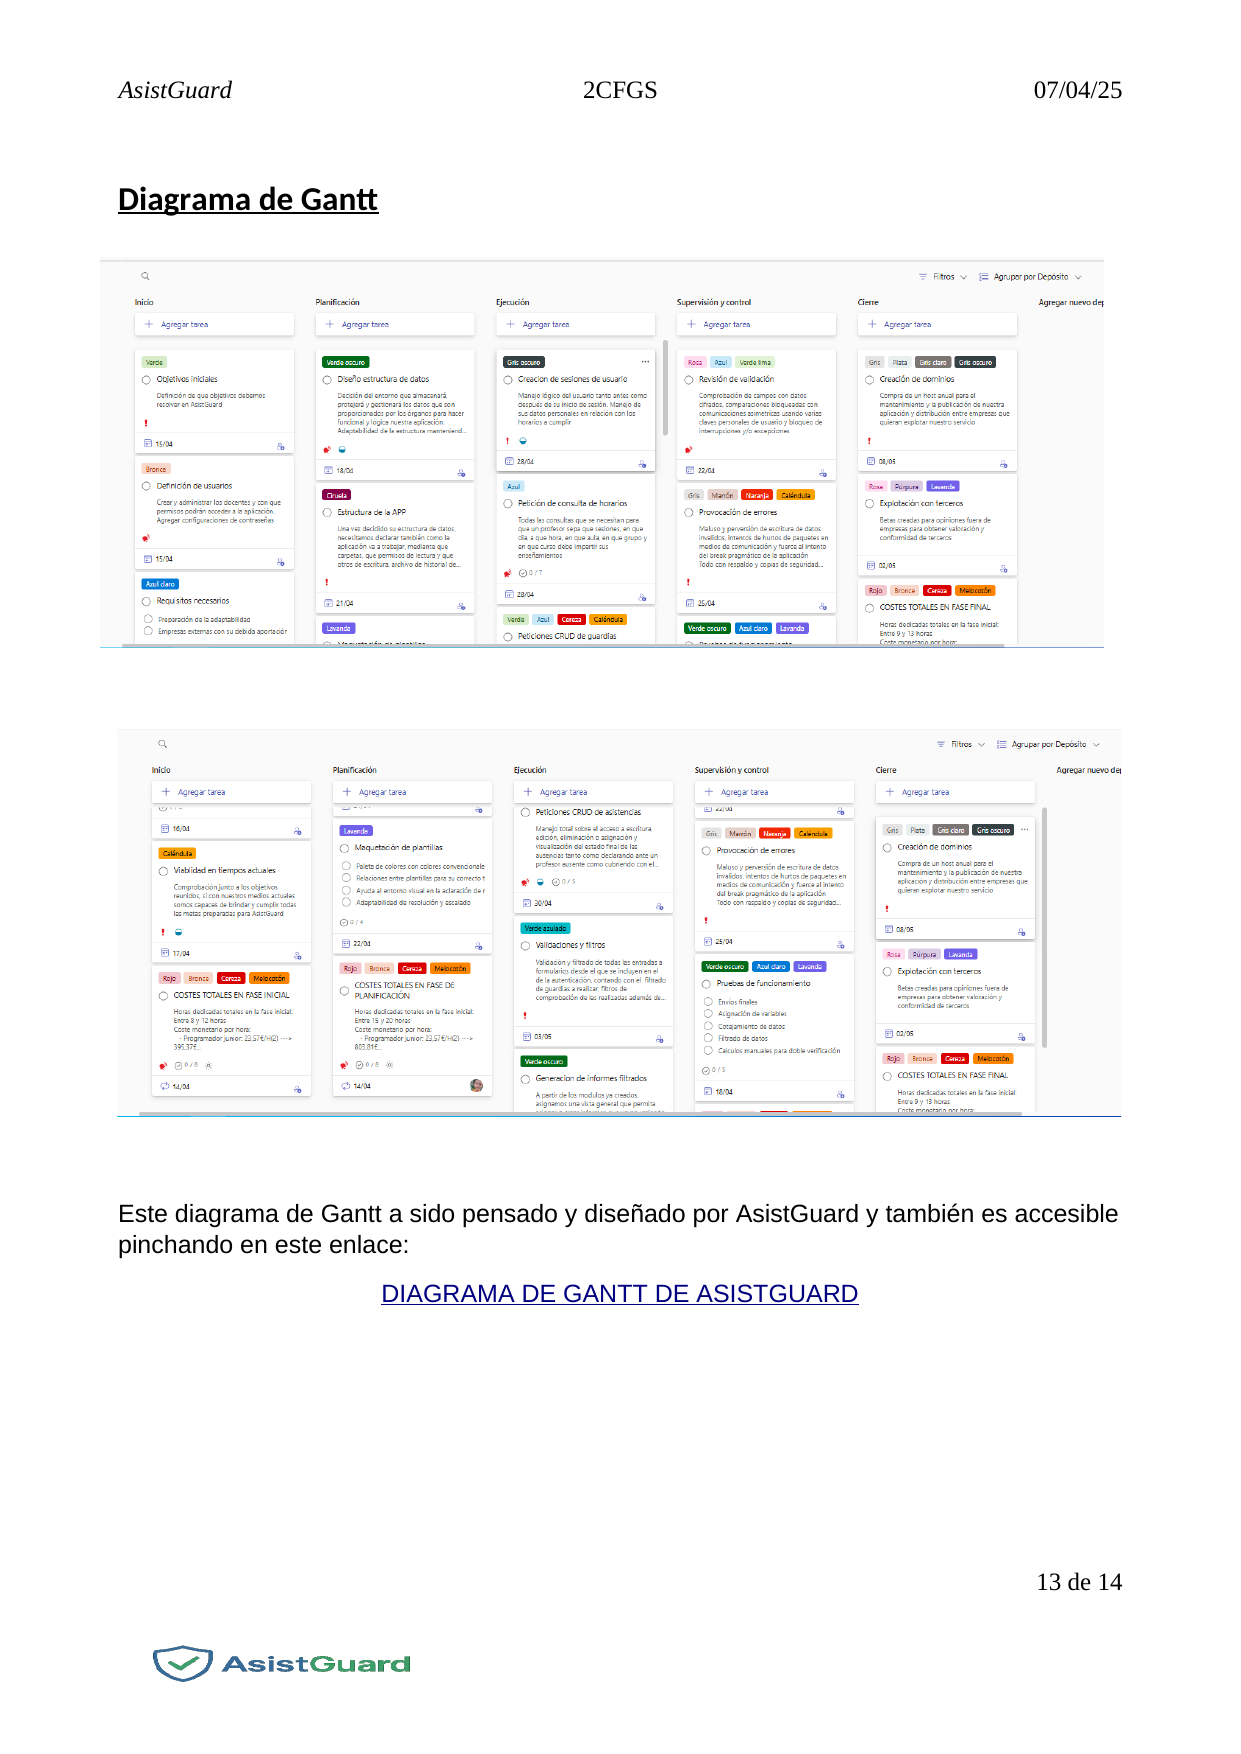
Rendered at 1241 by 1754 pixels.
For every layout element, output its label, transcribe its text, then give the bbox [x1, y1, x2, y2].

picture [100, 257, 1104, 648]
picture [118, 1578, 443, 1754]
text DIAGRAMA DE GANTT DE ASISTGUARD [118, 1279, 1122, 1307]
subtitle Diagrama de Gantt [118, 177, 1122, 218]
picture [117, 729, 1122, 1117]
text Este diagrama de Gantt a sido pensado y diseñado por AsistGuard y también es accesible pinchando en este enlace: [118, 1199, 1122, 1259]
